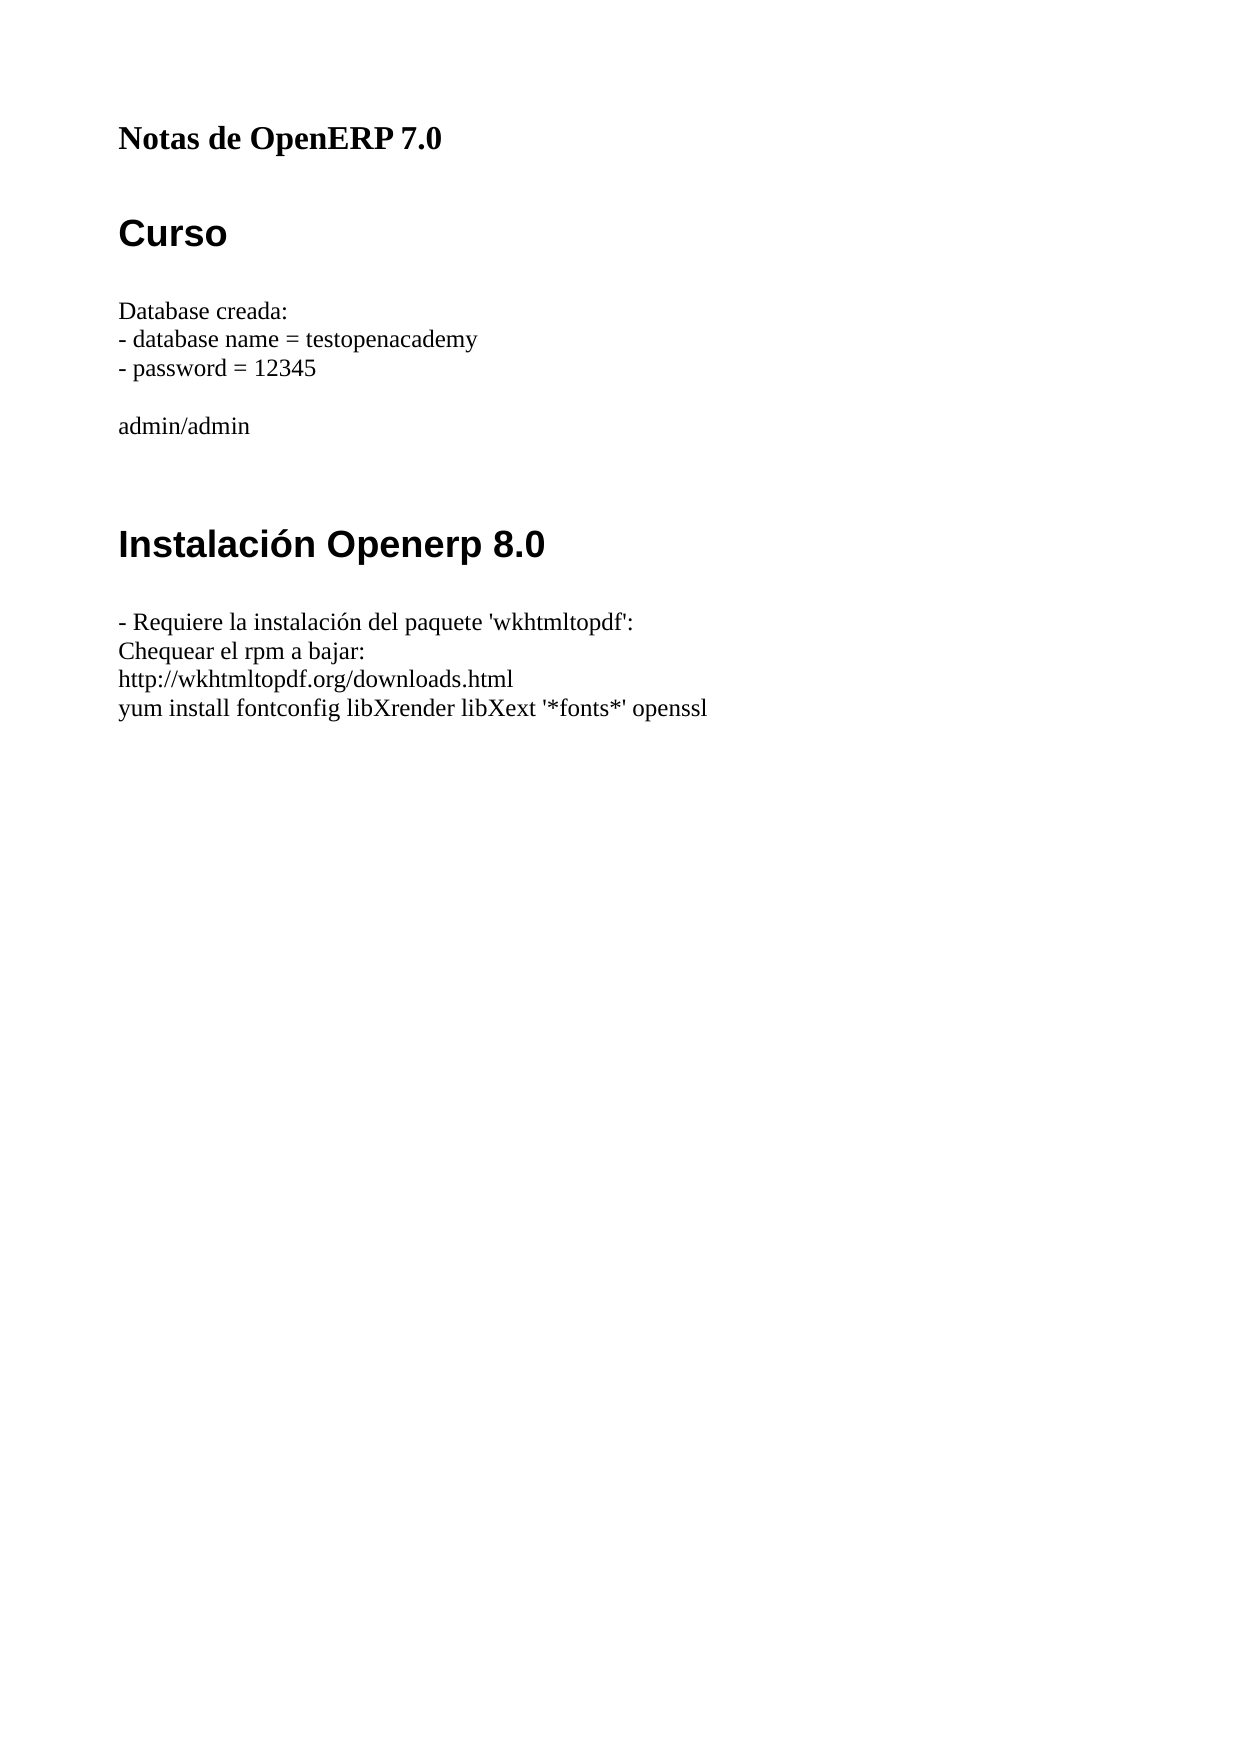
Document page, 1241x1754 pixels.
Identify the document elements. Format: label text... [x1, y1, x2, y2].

text - password = 12345 [118, 353, 1122, 382]
text - Requiere la instalación del paquete 'wkhtmltopdf': [118, 607, 1122, 636]
subtitle Instalación Openerp 8.0 [118, 522, 1122, 566]
text admin/admin [118, 411, 1122, 439]
text http://wkhtmltopdf.org/downloads.html [118, 664, 1122, 693]
text - database name = testopenacademy [118, 324, 1122, 353]
text Database creada: [118, 296, 1122, 324]
text Chequear el rpm a bajar: [118, 636, 1122, 664]
subtitle Curso [118, 211, 1122, 254]
text yum install fontconfig libXrender libXext '*fonts*' openssl [118, 693, 1122, 722]
